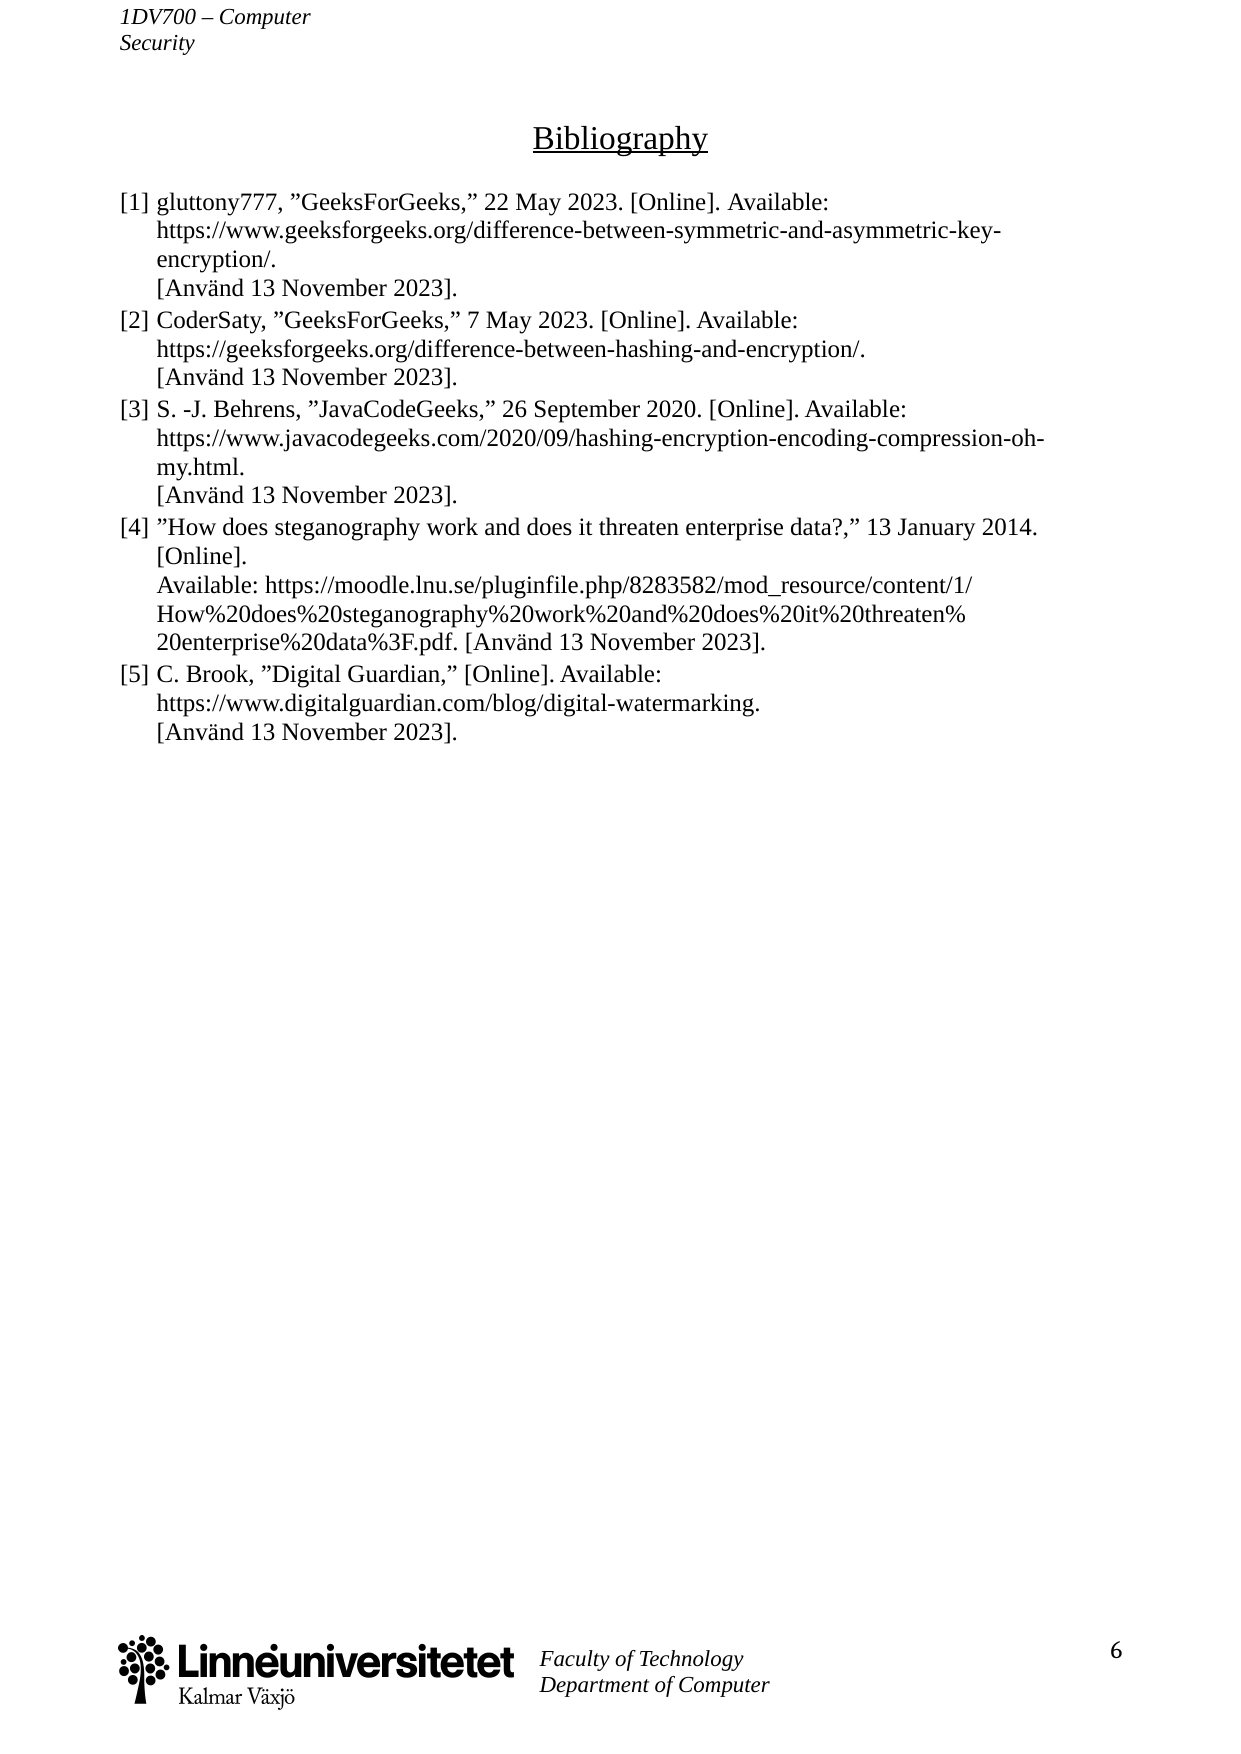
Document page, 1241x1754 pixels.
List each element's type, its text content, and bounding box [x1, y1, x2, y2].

table_cell [2] [118, 303, 155, 393]
table_cell S. -J. Behrens, ”JavaCodeGeeks,” 26 September 2020. [Online]. Available: https://www.javacodegeeks.com/2020/09/hashing-encryption-encoding-compression-oh-my.html. [Använd 13 November 2023]. [155, 393, 1122, 511]
table_cell [5] [118, 658, 155, 747]
table_cell [4] [118, 511, 155, 658]
text Bibliography [118, 118, 1122, 156]
table_cell [3] [118, 393, 155, 511]
table_cell ”How does steganography work and does it threaten enterprise data?,” 13 January 2014. [Online]. Available: https://moodle.lnu.se/pluginfile.php/8283582/mod_resource/content/1/ How%20does%20steganography%20work%20and%20does%20it%20threaten% 20enterprise%20data%3F.pdf. [Använd 13 November 2023]. [155, 511, 1122, 658]
table_cell CoderSaty, ”GeeksForGeeks,” 7 May 2023. [Online]. Available: https://geeksforgeeks.org/difference-between-hashing-and-encryption/. [Använd 13 November 2023]. [155, 303, 1122, 393]
table_header gluttony777, ”GeeksForGeeks,” 22 May 2023. [Online]. Available: https://www.geeksforgeeks.org/difference-between-symmetric-and-asymmetric-key-encryption/. [Använd 13 November 2023]. [155, 185, 1122, 303]
table_cell C. Brook, ”Digital Guardian,” [Online]. Available: https://www.digitalguardian.com/blog/digital-watermarking. [Använd 13 November 2023]. [155, 658, 1122, 747]
table_header [1] [118, 185, 155, 303]
